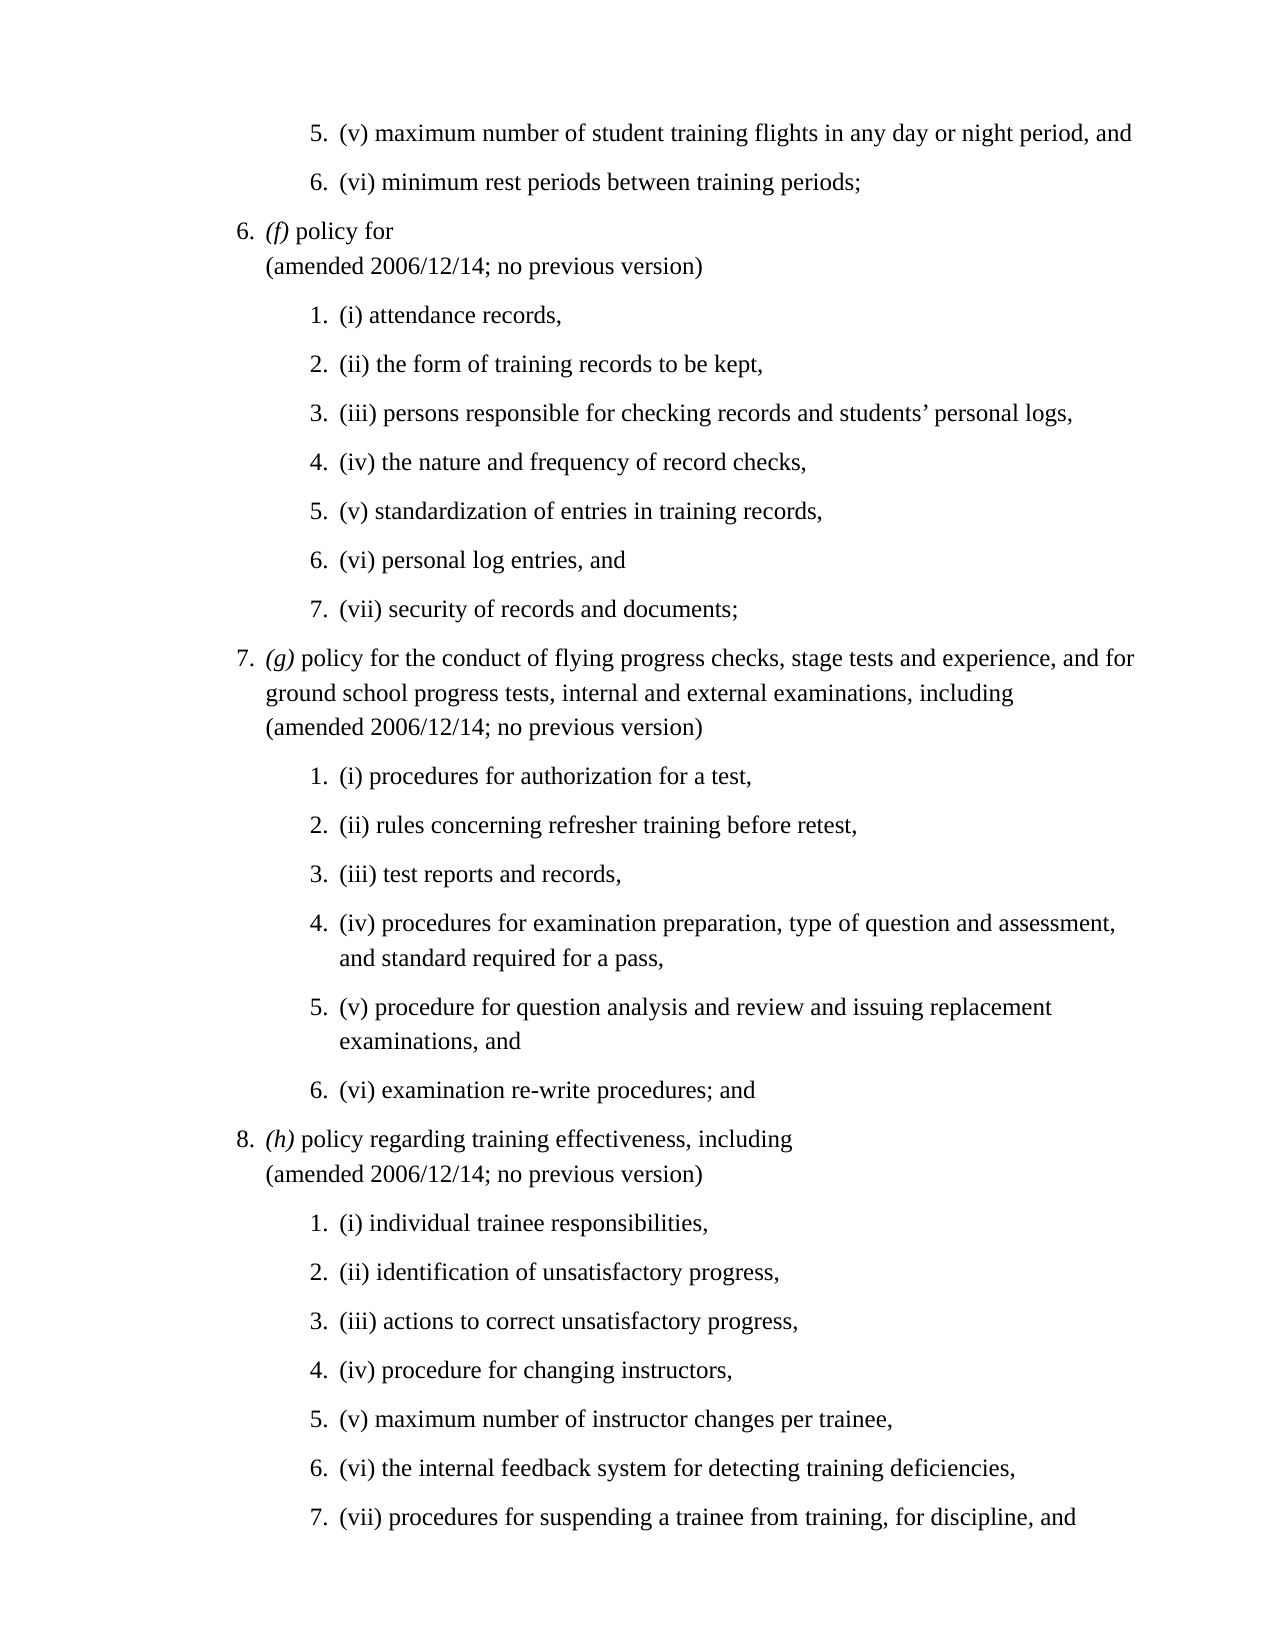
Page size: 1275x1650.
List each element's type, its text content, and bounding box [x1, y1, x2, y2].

list (i) attendance records, [309, 300, 1157, 328]
list (iv) procedures for examination preparation, type of question and assessment, and standard required for a pass, [309, 908, 1157, 972]
list (v) procedure for question analysis and review and issuing replacement examinations, and [309, 992, 1157, 1055]
list (ii) identification of unsatisfactory progress, [309, 1257, 1157, 1286]
list (v) standardization of entries in training records, [309, 496, 1157, 525]
list (vii) security of records and documents; [309, 594, 1157, 623]
list (iii) actions to correct unsatisfactory progress, [309, 1306, 1157, 1335]
list (iv) the nature and frequency of record checks, [309, 447, 1157, 476]
list (vi) personal log entries, and [309, 545, 1157, 574]
list (g) policy for the conduct of flying progress checks, stage tests and experience, and for ground school progress tests, internal and external examinations, including (amended 2006/12/14; no previous version) [236, 643, 1157, 741]
list (vi) minimum rest periods between training periods; [309, 167, 1157, 196]
list (ii) rules concerning refresher training before retest, [309, 810, 1157, 839]
list (i) procedures for authorization for a test, [309, 761, 1157, 790]
list (vi) examination re-write procedures; and [309, 1076, 1157, 1104]
list (v) maximum number of student training flights in any day or night period, and [309, 118, 1157, 147]
list (vi) the internal feedback system for detecting training deficiencies, [309, 1453, 1157, 1482]
list (iii) persons responsible for checking records and students’ personal logs, [309, 398, 1157, 427]
list (i) individual trainee responsibilities, [309, 1208, 1157, 1237]
list (iii) test reports and records, [309, 859, 1157, 888]
list (vii) procedures for suspending a trainee from training, for discipline, and [309, 1502, 1157, 1531]
list (iv) procedure for changing instructors, [309, 1355, 1157, 1384]
list (f) policy for (amended 2006/12/14; no previous version) [236, 216, 1157, 279]
list (v) maximum number of instructor changes per trainee, [309, 1404, 1157, 1433]
list (h) policy regarding training effectiveness, including (amended 2006/12/14; no previous version) [236, 1124, 1157, 1188]
list (ii) the form of training records to be kept, [309, 349, 1157, 378]
